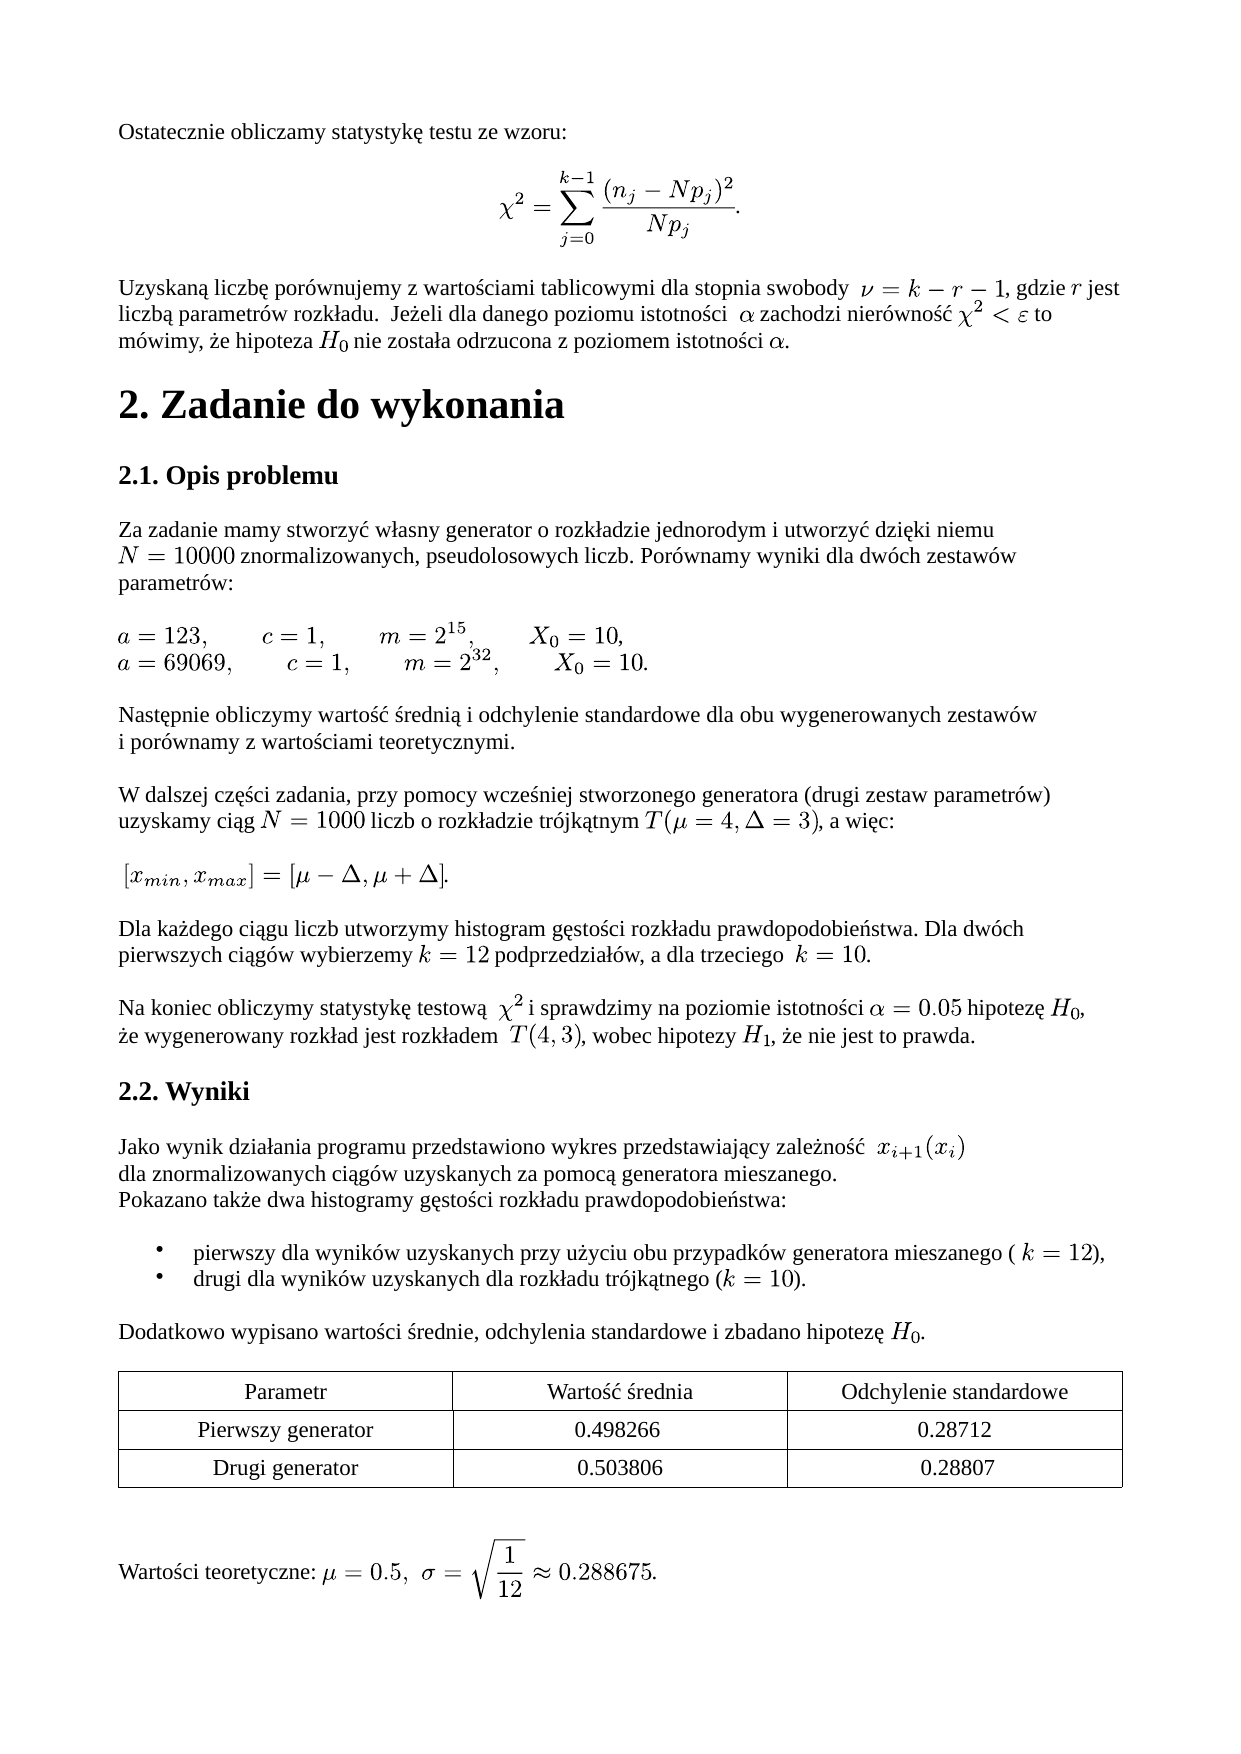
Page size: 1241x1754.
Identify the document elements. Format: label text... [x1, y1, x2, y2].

text Za zadanie mamy stworzyć własny generator o rozkładzie jednorodym i utworzyć dzięki niemu [118, 516, 1122, 543]
text 2.1. Opis problemu [118, 459, 1122, 490]
text Jako wynik działania programu przedstawiono wykres przedstawiający zależność [118, 1132, 1122, 1160]
table_cell 0.503806 [454, 1450, 787, 1487]
list pierwszy dla wyników uzyskanych przy użyciu obu przypadków generatora mieszanego ( ), [156, 1239, 1122, 1266]
table_header Wartość średnia [453, 1372, 787, 1410]
text znormalizowanych, pseudolosowych liczb. Porównamy wyniki dla dwóch zestawów parametrów: [118, 543, 1122, 595]
text Na koniec obliczymy statystykę testową [118, 994, 515, 1021]
text 2. Zadanie do wykonania [118, 380, 1122, 428]
table_cell 0.28807 [788, 1450, 1122, 1487]
text . [118, 861, 1122, 888]
text że wygenerowany rozkład jest rozkładem , wobec hipotezy , że nie jest to prawda. [118, 1021, 1122, 1049]
text Pokazano także dwa histogramy gęstości rozkładu prawdopodobieństwa: [118, 1186, 1122, 1213]
table_cell 0.498266 [454, 1411, 787, 1449]
table_cell Drugi generator [119, 1450, 453, 1487]
text Dodatkowo wypisano wartości średnie, odchylenia standardowe i zbadano hipotezę . [118, 1318, 1122, 1344]
text . [564, 171, 1122, 247]
table_header Odchylenie standardowe [788, 1372, 1122, 1410]
text 2.2. Wyniki [118, 1075, 1122, 1106]
text . [488, 648, 1122, 675]
table_cell 0.28712 [788, 1411, 1122, 1449]
text dla znormalizowanych ciągów uzyskanych za pomocą generatora mieszanego. [118, 1160, 1122, 1186]
text Dla każdego ciągu liczb utworzymy histogram gęstości rozkładu prawdopodobieństwa. Dla dwóch pierwszych ciągów wybierzemy podprzedziałów, a dla trzeciego . [118, 915, 1122, 968]
text [118, 171, 561, 247]
table_cell Pierwszy generator [119, 1411, 453, 1449]
text Uzyskaną liczbę porównujemy z wartościami tablicowymi dla stopnia swobody , gdzie jest liczbą parametrów rozkładu. Jeżeli dla danego poziomu istotności zachodzi nierówność to mówimy, że hipoteza nie została odrzucona z poziomem istotności . [118, 273, 1122, 353]
table_header Parametr [119, 1372, 452, 1410]
text W dalszej części zadania, przy pomocy wcześniej stworzonego generatora (drugi zestaw parametrów) uzyskamy ciąg liczb o rozkładzie trójkątnym , a więc: [118, 781, 1122, 834]
text i porównamy z wartościami teoretycznymi. [118, 728, 1122, 754]
text Następnie obliczymy wartość średnią i odchylenie standardowe dla obu wygenerowanych zestawów [118, 702, 1122, 728]
text Wartości teoretyczne: . [118, 1539, 1122, 1626]
text i sprawdzimy na poziomie istotności hipotezę , [512, 994, 1122, 1021]
list drugi dla wyników uzyskanych dla rozkładu trójkątnego (). [156, 1266, 1122, 1292]
text , [556, 622, 1122, 648]
text Ostatecznie obliczamy statystykę testu ze wzoru: [118, 118, 1122, 144]
